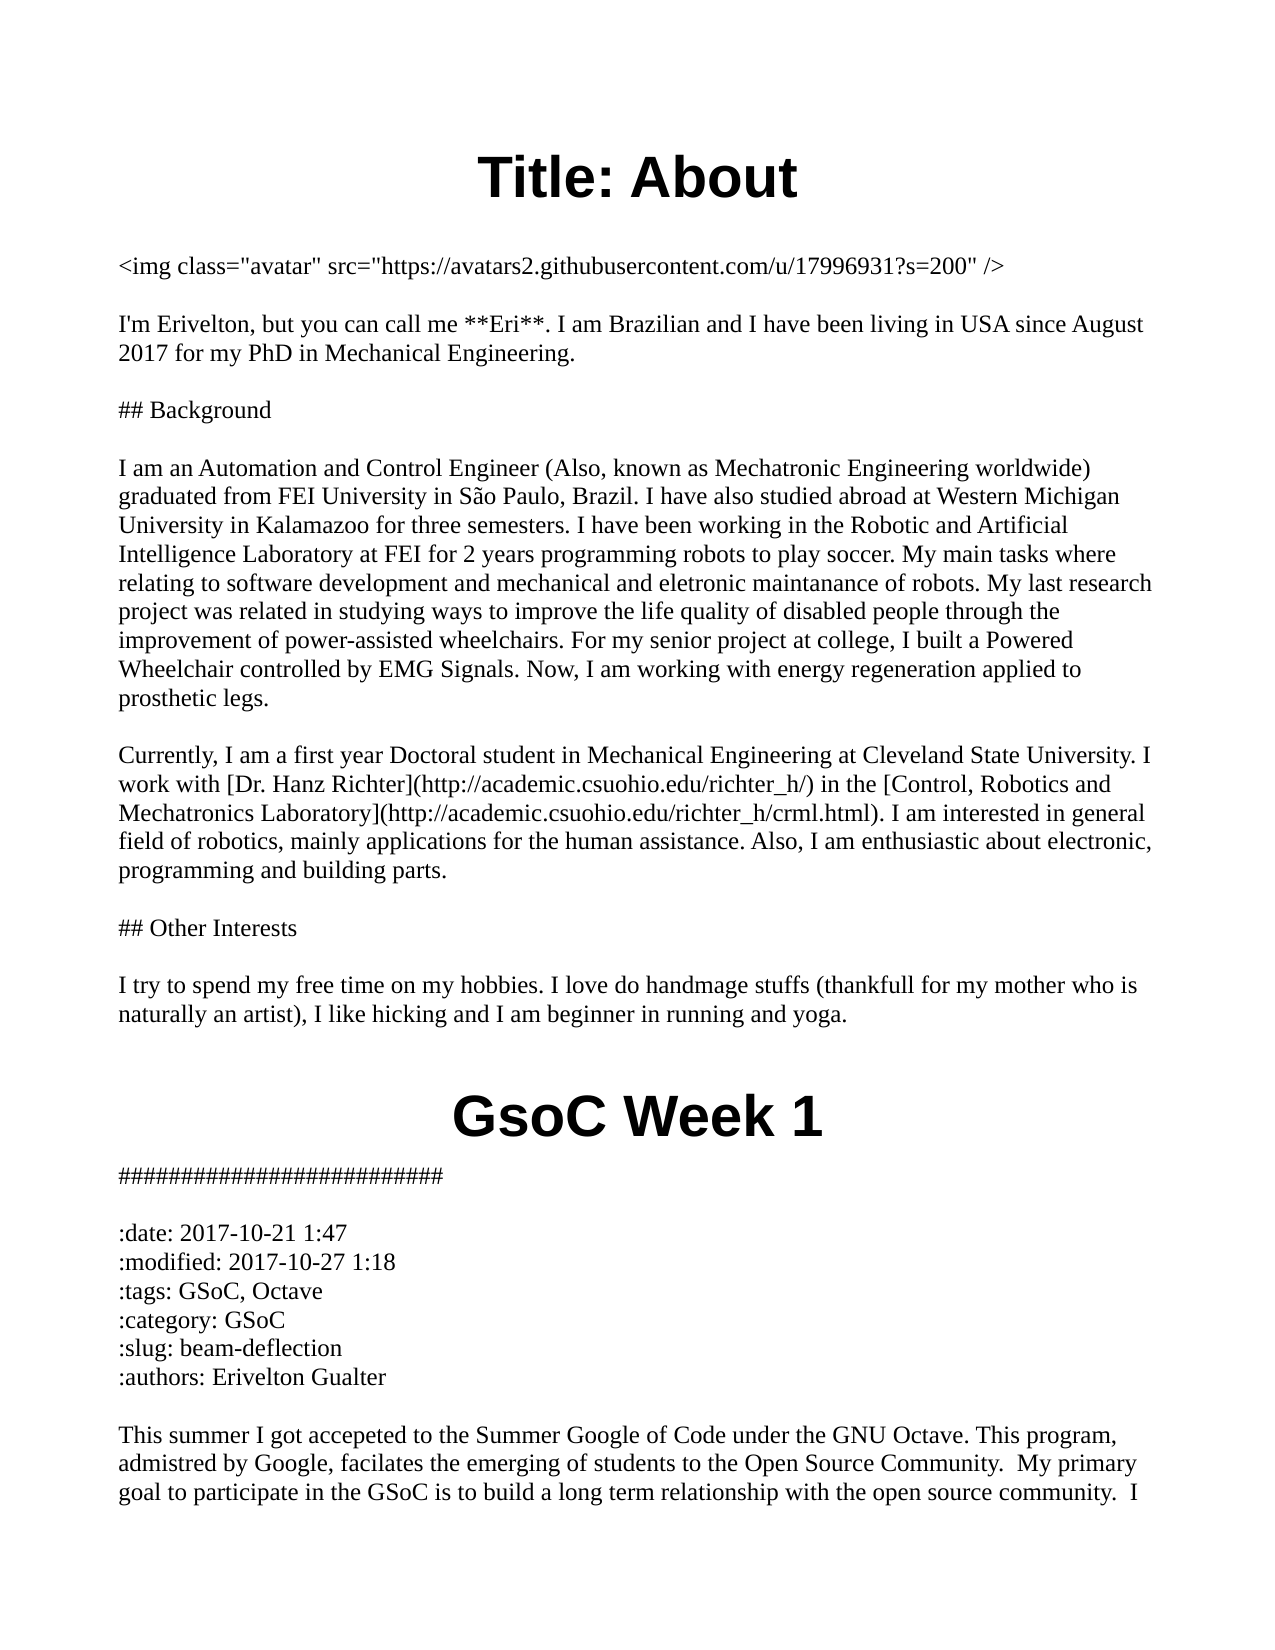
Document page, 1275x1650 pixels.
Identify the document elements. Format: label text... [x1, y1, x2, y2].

text :slug: beam-deflection [118, 1333, 1157, 1362]
text :date: 2017-10-21 1:47 [118, 1218, 1157, 1247]
text I am an Automation and Control Engineer (Also, known as Mechatronic Engineering worldwide) graduated from FEI University in São Paulo, Brazil. I have also studied abroad at Western Michigan University in Kalamazoo for three semesters. I have been working in the Robotic and Artificial Intelligence Laboratory at FEI for 2 years programming robots to play soccer. My main tasks where relating to software development and mechanical and eletronic maintanance of robots. My last research project was related in studying ways to improve the life quality of disabled people through the improvement of power-assisted wheelchairs. For my senior project at college, I built a Powered Wheelchair controlled by EMG Signals. Now, I am working with energy regeneration applied to prosthetic legs. [118, 453, 1157, 711]
text :modified: 2017-10-27 1:18 [118, 1247, 1157, 1276]
text ## Background [118, 395, 1157, 424]
text ########################## [118, 1161, 1157, 1190]
text Currently, I am a first year Doctoral student in Mechanical Engineering at Cleveland State University. I work with [Dr. Hanz Richter](http://academic.csuohio.edu/richter_h/) in the [Control, Robotics and Mechatronics Laboratory](http://academic.csuohio.edu/richter_h/crml.html). I am interested in general field of robotics, mainly applications for the human assistance. Also, I am enthusiastic about electronic, programming and building parts. [118, 740, 1157, 884]
text :category: GSoC [118, 1305, 1157, 1333]
title Title: About [118, 143, 1157, 210]
text I'm Erivelton, but you can call me **Eri**. I am Brazilian and I have been living in USA since August 2017 for my PhD in Mechanical Engineering. [118, 309, 1157, 366]
text :authors: Erivelton Gualter [118, 1362, 1157, 1391]
text :tags: GSoC, Octave [118, 1276, 1157, 1305]
text <img class="avatar" src="https://avatars2.githubusercontent.com/u/17996931?s=200" /> [118, 251, 1157, 280]
text I try to spend my free time on my hobbies. I love do handmage stuffs (thankfull for my mother who is naturally an artist), I like hicking and I am beginner in running and yoga. [118, 970, 1157, 1028]
text This summer I got accepeted to the Summer Google of Code under the GNU Octave. This program, admistred by Google, facilates the emerging of students to the Open Source Community. My primary goal to participate in the GSoC is to build a long term relationship with the open source community. I [118, 1420, 1157, 1506]
text ## Other Interests [118, 913, 1157, 941]
title GsoC Week 1 [118, 1081, 1157, 1148]
